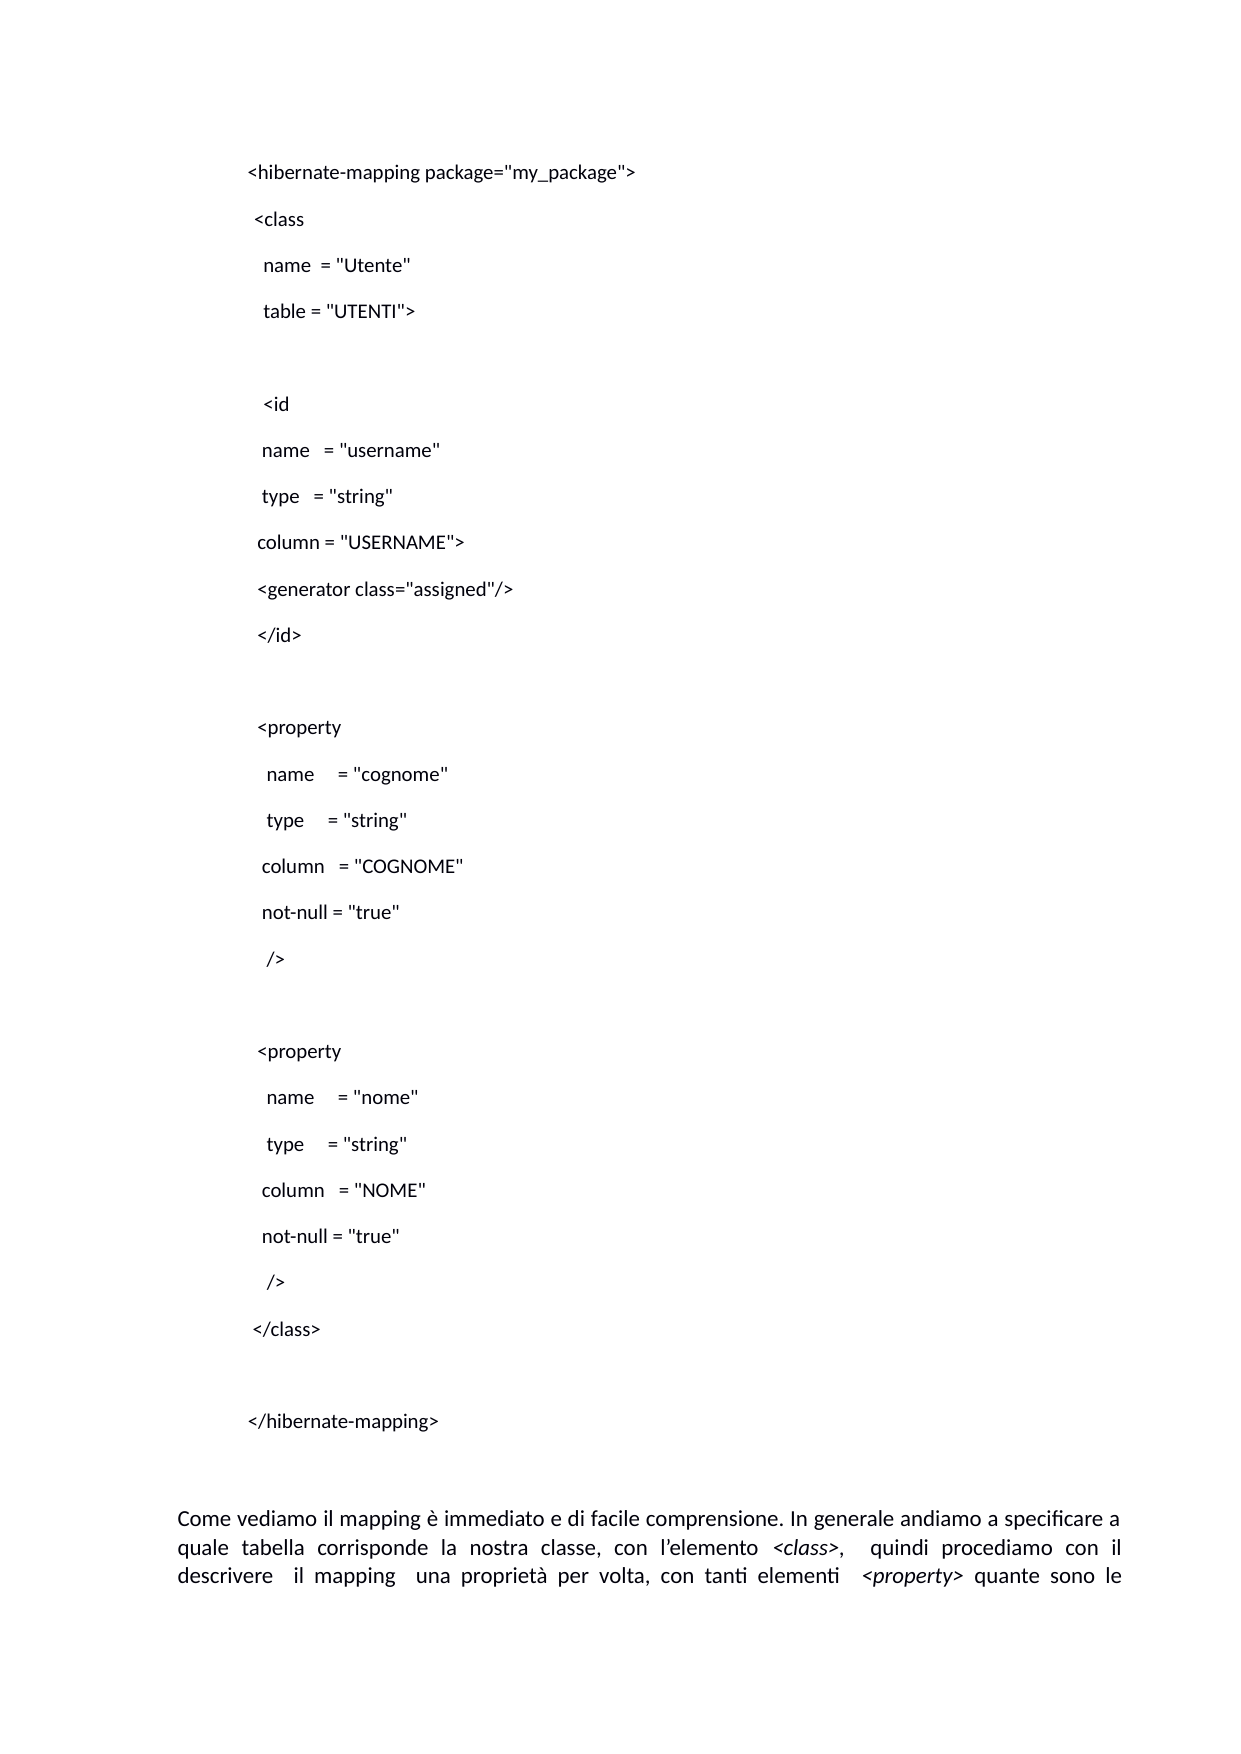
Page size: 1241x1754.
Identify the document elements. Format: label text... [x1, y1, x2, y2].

text /> [177, 1269, 1122, 1295]
text <hibernate-mapping package="my_package"> [177, 159, 1122, 185]
text table = "UTENTI"> [207, 298, 1122, 324]
text type = "string" [177, 1131, 1122, 1156]
text <property [177, 1038, 1122, 1064]
text column = "NOME" [177, 1177, 1122, 1202]
text <property [177, 714, 1122, 740]
text name = "nome" [177, 1084, 1122, 1110]
text /> [177, 946, 1122, 971]
text name = "Utente" [207, 252, 1122, 277]
text <class [207, 206, 1122, 231]
text not-null = "true" [177, 1223, 1122, 1249]
text </id> [177, 622, 1122, 647]
text column = "USERNAME"> [177, 529, 1122, 555]
text type = "string" [177, 807, 1122, 832]
text type = "string" [177, 483, 1122, 509]
text <generator class="assigned"/> [177, 576, 1122, 601]
text </hibernate-mapping> [177, 1408, 1122, 1434]
text Come vediamo il mapping è immediato e di facile comprensione. In generale andiamo a specificare a quale tabella corrisponde la nostra classe, con l’elemento <class>, quindi procediamo con il descrivere il mapping una proprietà per volta, con tanti elementi <property> quante sono le [177, 1503, 1122, 1589]
text not-null = "true" [177, 899, 1122, 925]
text <id [207, 391, 1122, 416]
text name = "username" [177, 437, 1122, 462]
text name = "cognome" [177, 761, 1122, 786]
text column = "COGNOME" [177, 853, 1122, 879]
text </class> [177, 1316, 1122, 1341]
